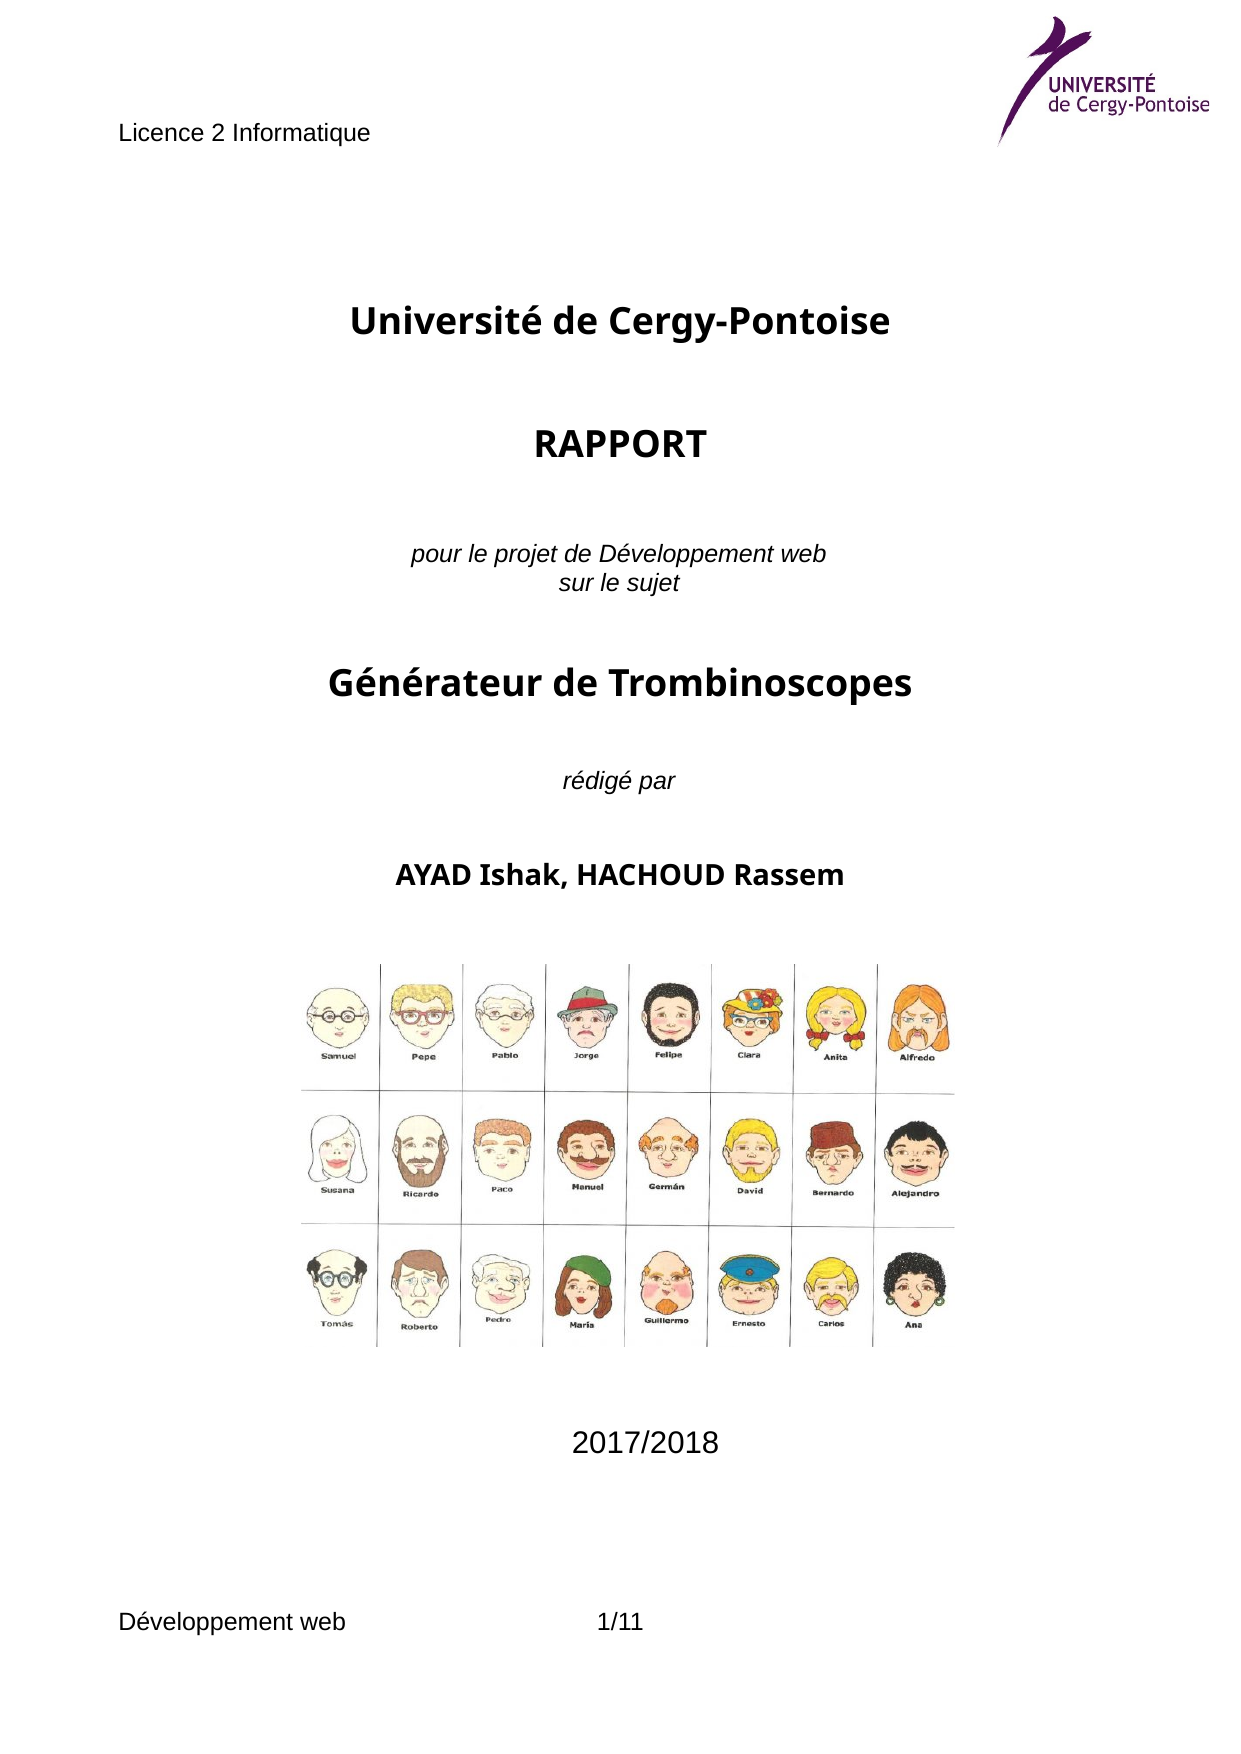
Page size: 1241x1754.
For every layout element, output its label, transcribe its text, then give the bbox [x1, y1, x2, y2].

subtitle pour le projet de Développement web [118, 539, 1122, 568]
subtitle rédigé par [118, 766, 1122, 795]
subtitle sur le sujet [118, 568, 1122, 597]
picture [997, 16, 1210, 148]
title Générateur de Trombinoscopes [118, 656, 1122, 707]
title RAPPORT [118, 417, 1122, 468]
title AYAD Ishak, HACHOUD Rassem [118, 854, 1122, 894]
picture [301, 964, 955, 1347]
title Université de Cergy-Pontoise [118, 294, 1122, 346]
